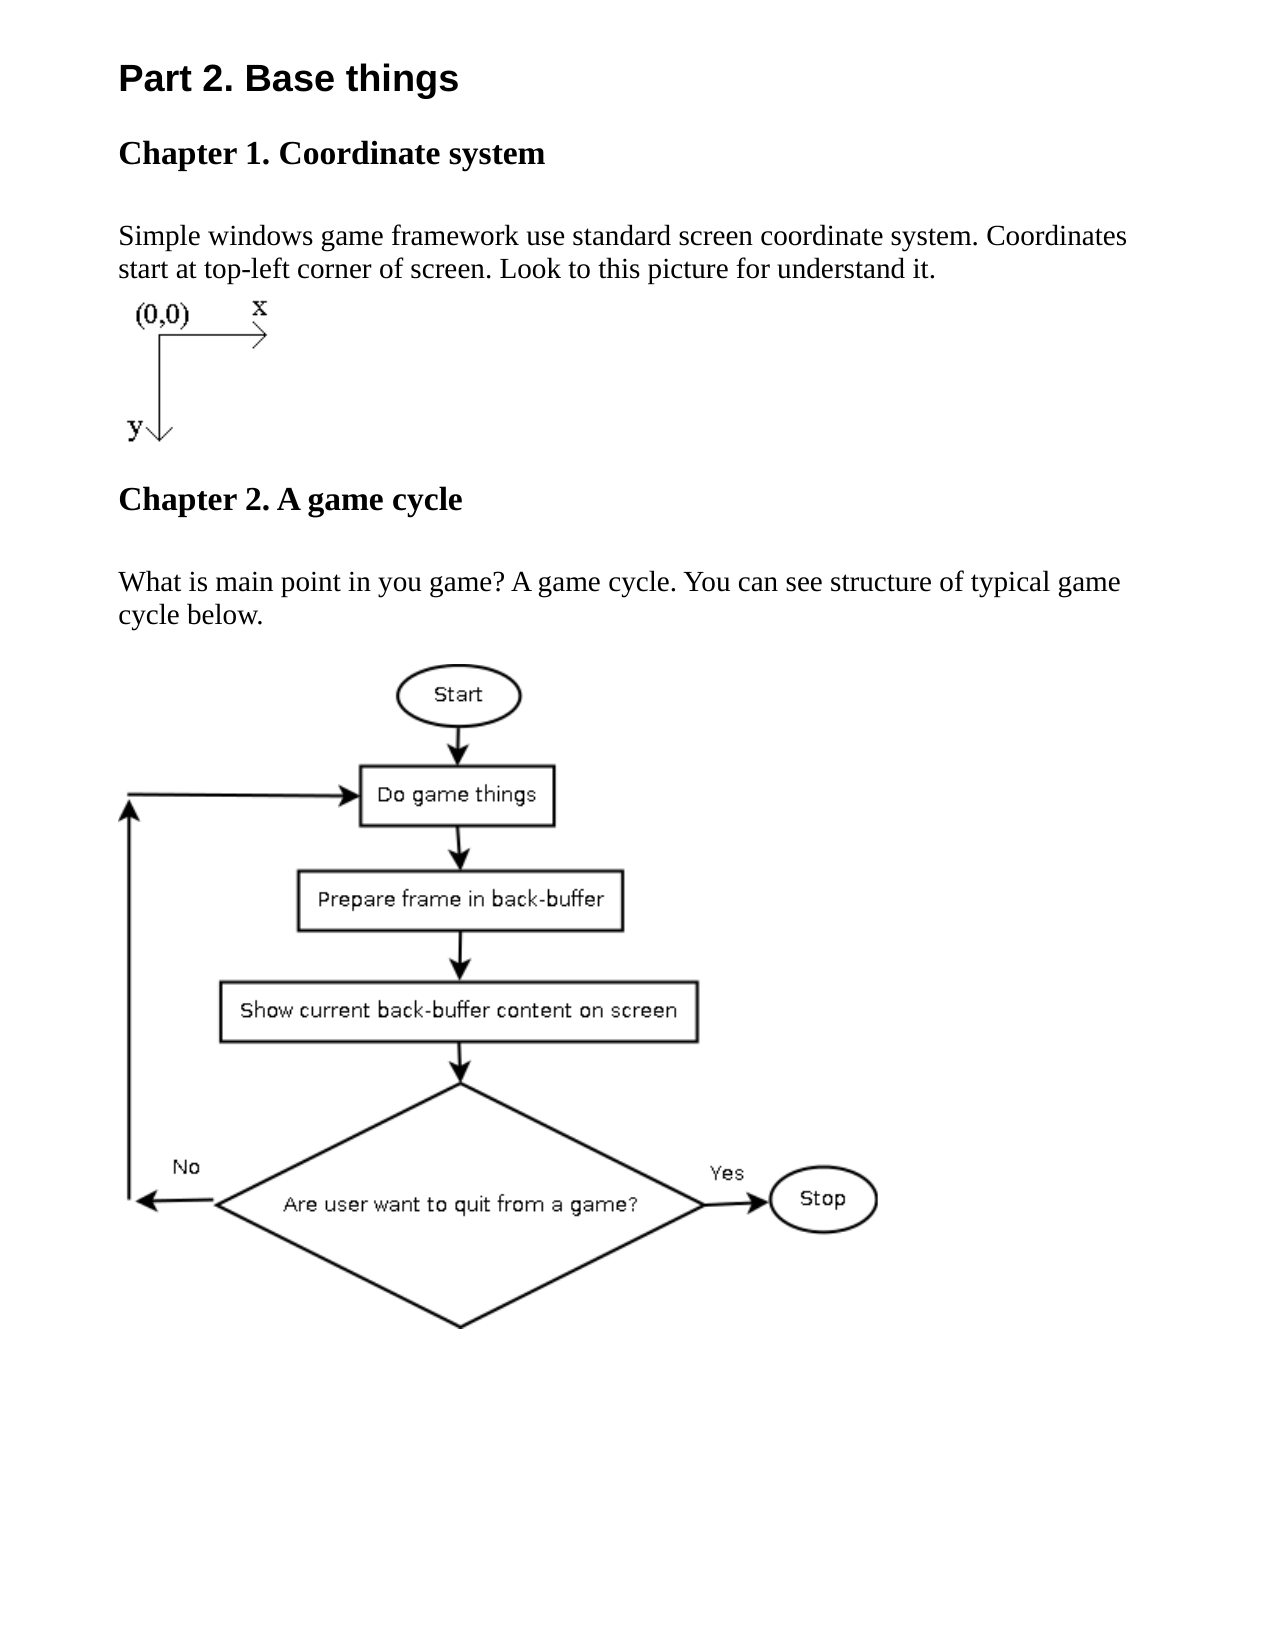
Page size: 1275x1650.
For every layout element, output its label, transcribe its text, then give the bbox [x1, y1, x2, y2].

subtitle Chapter 1. Coordinate system [118, 133, 1157, 172]
picture [118, 285, 286, 459]
subtitle Part 2. Base things [118, 56, 1157, 100]
text What is main point in you game? A game cycle. You can see structure of typical game cycle below. [118, 564, 1157, 631]
picture [118, 664, 878, 1329]
subtitle Chapter 2. A game cycle [118, 479, 1157, 518]
text Simple windows game framework use standard screen coordinate system. Coordinates start at top-left corner of screen. Look to this picture for understand it. [118, 218, 1157, 285]
